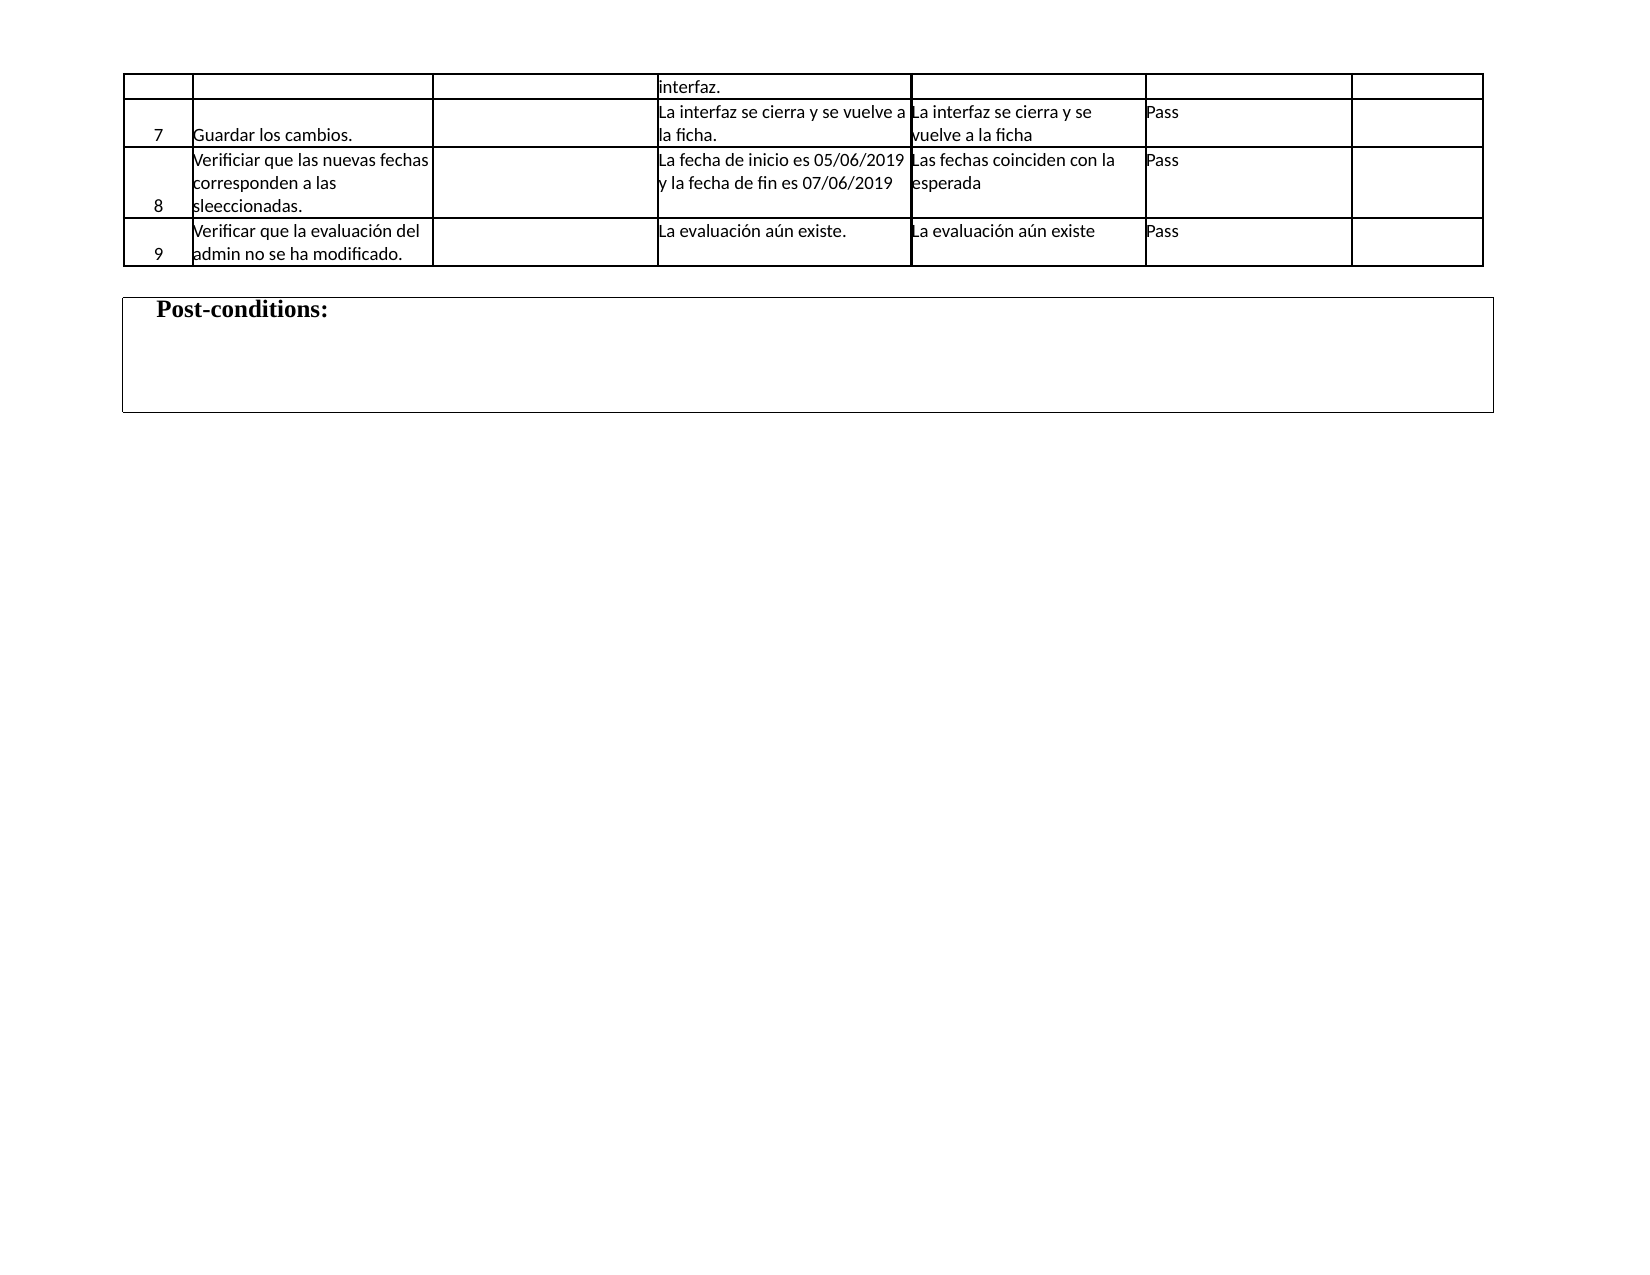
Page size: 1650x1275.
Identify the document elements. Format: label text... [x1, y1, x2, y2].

table_cell [434, 148, 657, 217]
table_cell Pass [1147, 100, 1351, 146]
table_cell [434, 100, 657, 146]
table_cell [125, 75, 192, 98]
table_cell Pass [1147, 219, 1351, 264]
table_cell Guardar los cambios. [194, 100, 432, 146]
table_cell La fecha de inicio es 05/06/2019 y la fecha de fin es 07/06/2019 [659, 148, 910, 217]
table_cell 7 [125, 100, 192, 146]
table_cell La interfaz se cierra y se vuelve a la ficha. [659, 100, 910, 146]
table_cell Verificiar que las nuevas fechas corresponden a las sleeccionadas. [194, 148, 432, 217]
table_cell [194, 75, 432, 98]
table_cell Verificar que la evaluación del admin no se ha modificado. [194, 219, 432, 264]
table_cell [434, 219, 657, 264]
table_cell 9 [125, 219, 192, 264]
table_cell [1353, 219, 1482, 264]
text Post-conditions: [156, 298, 1493, 323]
table_cell [1353, 148, 1482, 217]
table_cell [1353, 75, 1482, 98]
table_cell 8 [125, 148, 192, 217]
table_cell La interfaz se cierra y se vuelve a la ficha [913, 100, 1145, 146]
table_cell La evaluación aún existe. [659, 219, 910, 264]
table_cell [434, 75, 657, 98]
table_cell Pass [1147, 148, 1351, 217]
table_cell interfaz. [659, 75, 910, 98]
table_cell [1147, 75, 1351, 98]
table_cell [1353, 100, 1482, 146]
table_cell Las fechas coinciden con la esperada [913, 148, 1145, 217]
table_cell [913, 75, 1145, 98]
table_cell La evaluación aún existe [913, 219, 1145, 264]
